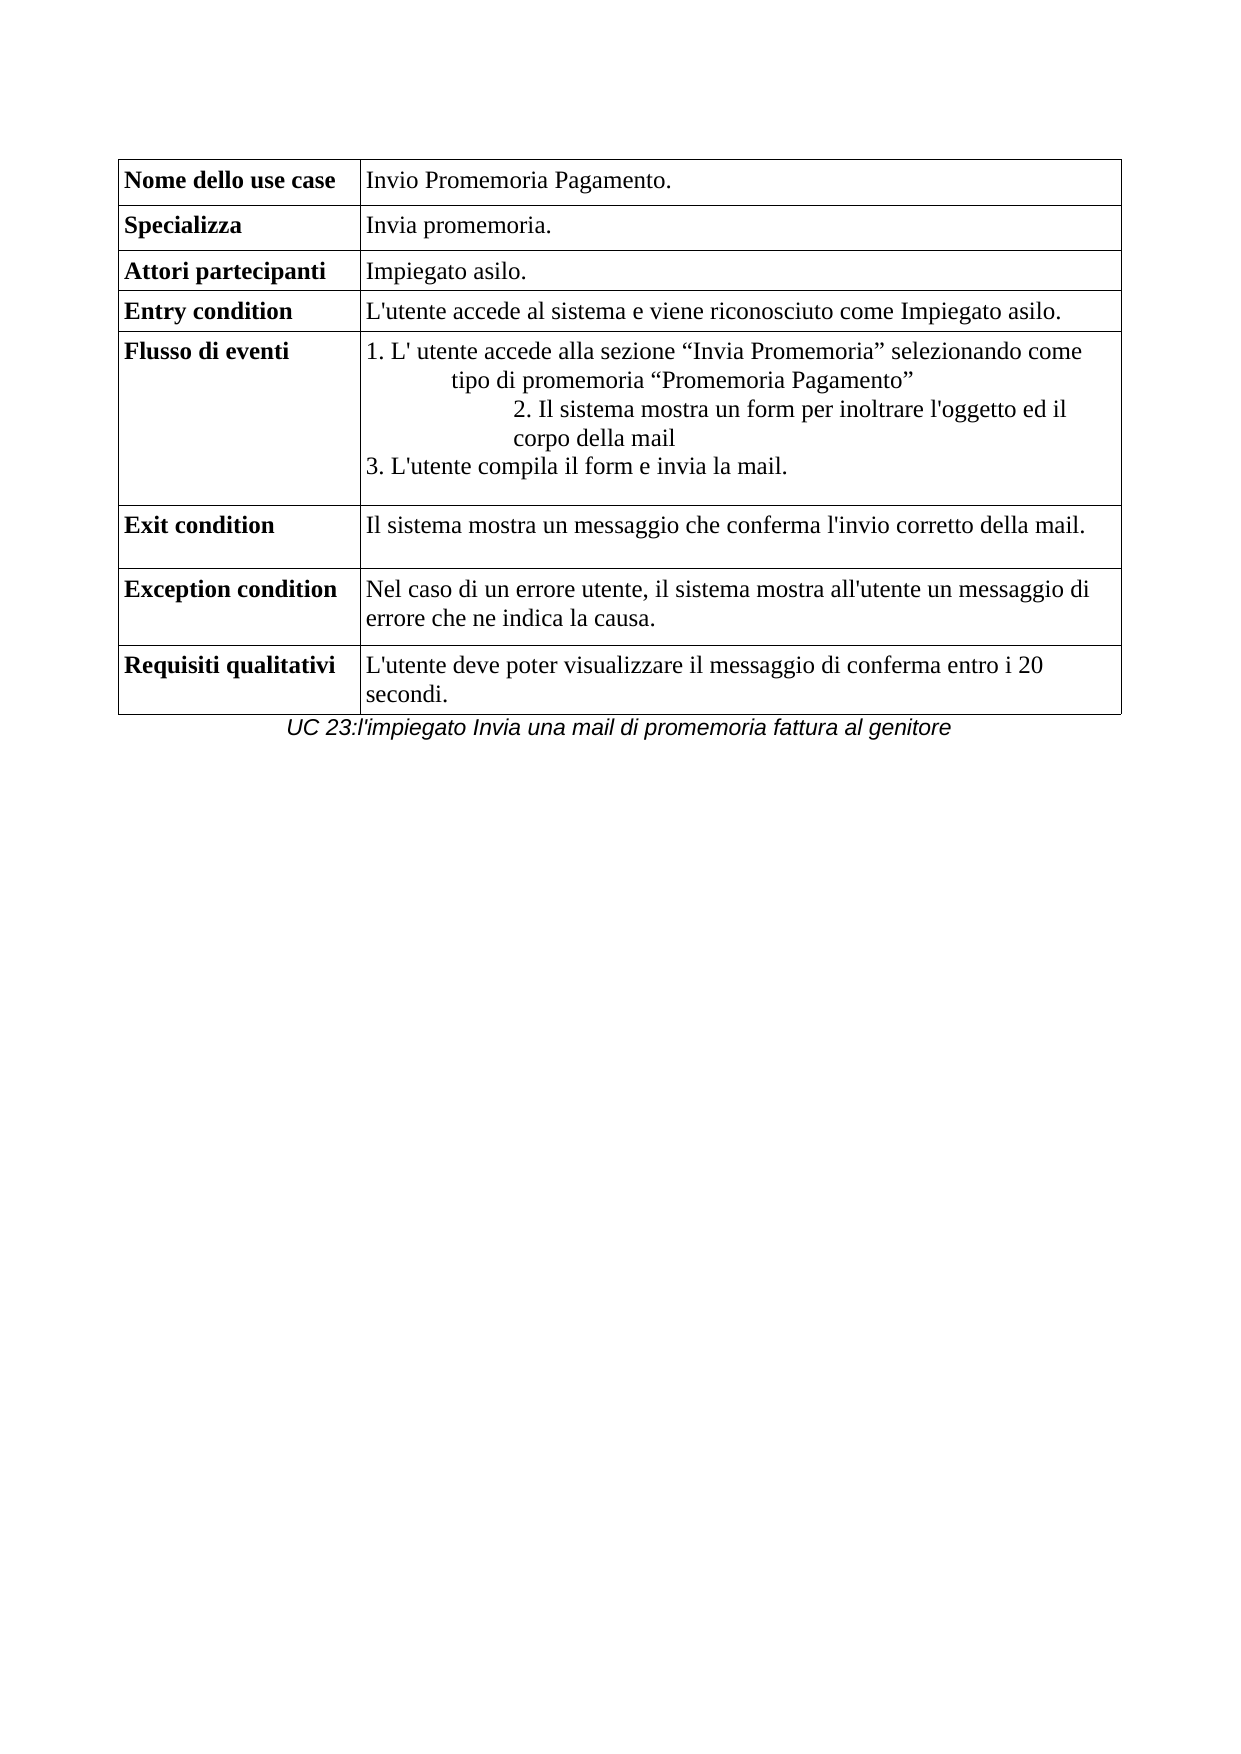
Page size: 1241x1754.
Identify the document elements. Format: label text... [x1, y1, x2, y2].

table_cell Invia promemoria. [361, 206, 1121, 250]
table_header Invio Promemoria Pagamento. [361, 160, 1121, 205]
table_cell Exception condition [119, 569, 360, 645]
table_header Nome dello use case [119, 160, 360, 205]
table_cell Exit condition [119, 506, 360, 568]
table_cell Requisiti qualitativi [119, 646, 360, 714]
table_cell Nel caso di un errore utente, il sistema mostra all'utente un messaggio di errore che ne indica la causa. [361, 569, 1121, 645]
table_cell Entry condition [119, 291, 360, 331]
table_cell Flusso di eventi [119, 332, 360, 505]
table_cell L' utente accede alla sezione “Invia Promemoria” selezionando come tipo di promemoria “Promemoria Pagamento” Il sistema mostra un form per inoltrare l'oggetto ed il corpo della mail L'utente compila il form e invia la mail. [361, 332, 1121, 505]
table_cell Specializza [119, 206, 360, 250]
table_cell L'utente deve poter visualizzare il messaggio di conferma entro i 20 secondi. [361, 646, 1121, 714]
text UC 23:l'impiegato Invia una mail di promemoria fattura al genitore [118, 714, 1122, 740]
table_cell Il sistema mostra un messaggio che conferma l'invio corretto della mail. [361, 506, 1121, 568]
table_cell Impiegato asilo. [361, 251, 1121, 290]
table_cell Attori partecipanti [119, 251, 360, 290]
table_cell L'utente accede al sistema e viene riconosciuto come Impiegato asilo. [361, 291, 1121, 331]
